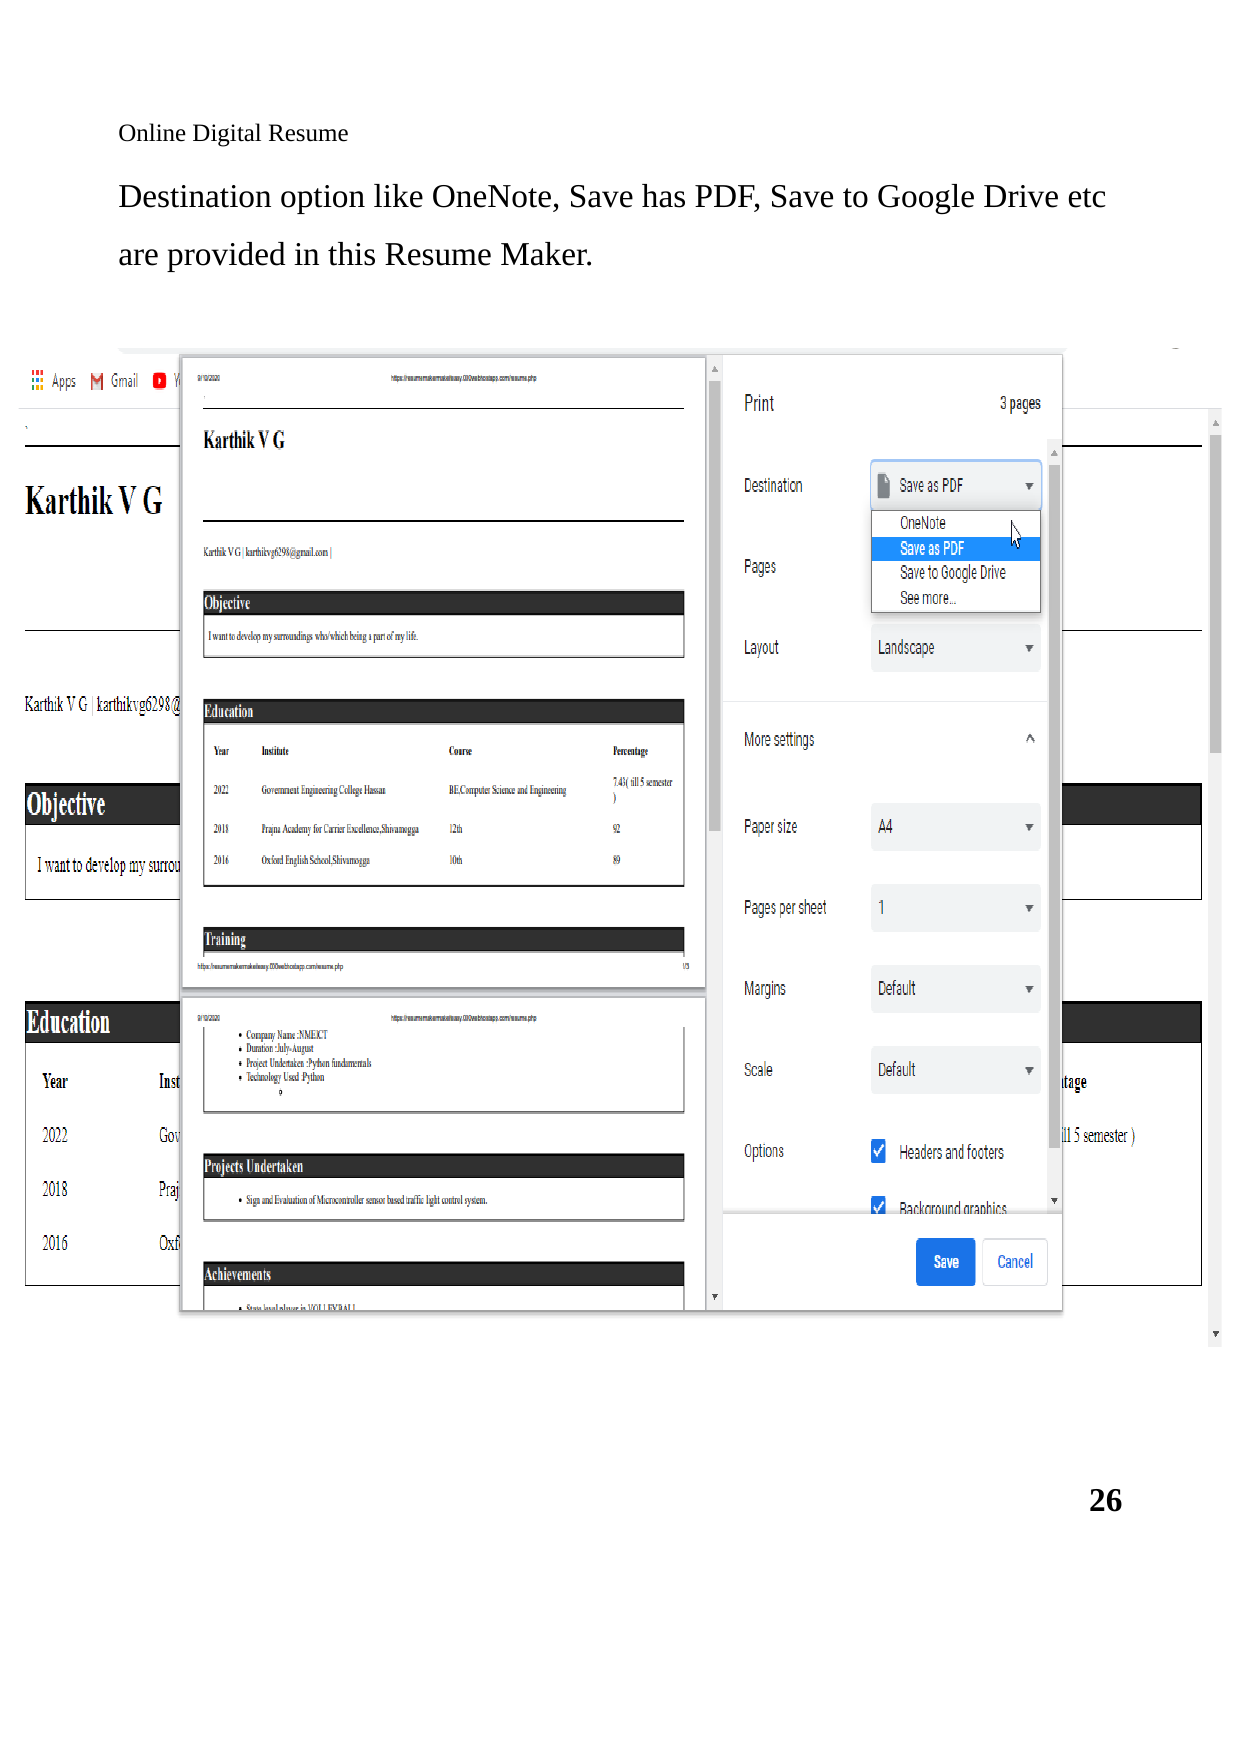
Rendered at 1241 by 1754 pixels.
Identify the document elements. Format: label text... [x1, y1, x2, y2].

text 26 [118, 1480, 1122, 1519]
picture [18, 348, 1222, 1347]
text Destination option like OneNote, Save has PDF, Save to Google Drive etc [118, 176, 1122, 215]
text are provided in this Resume Maker. [118, 234, 1122, 272]
